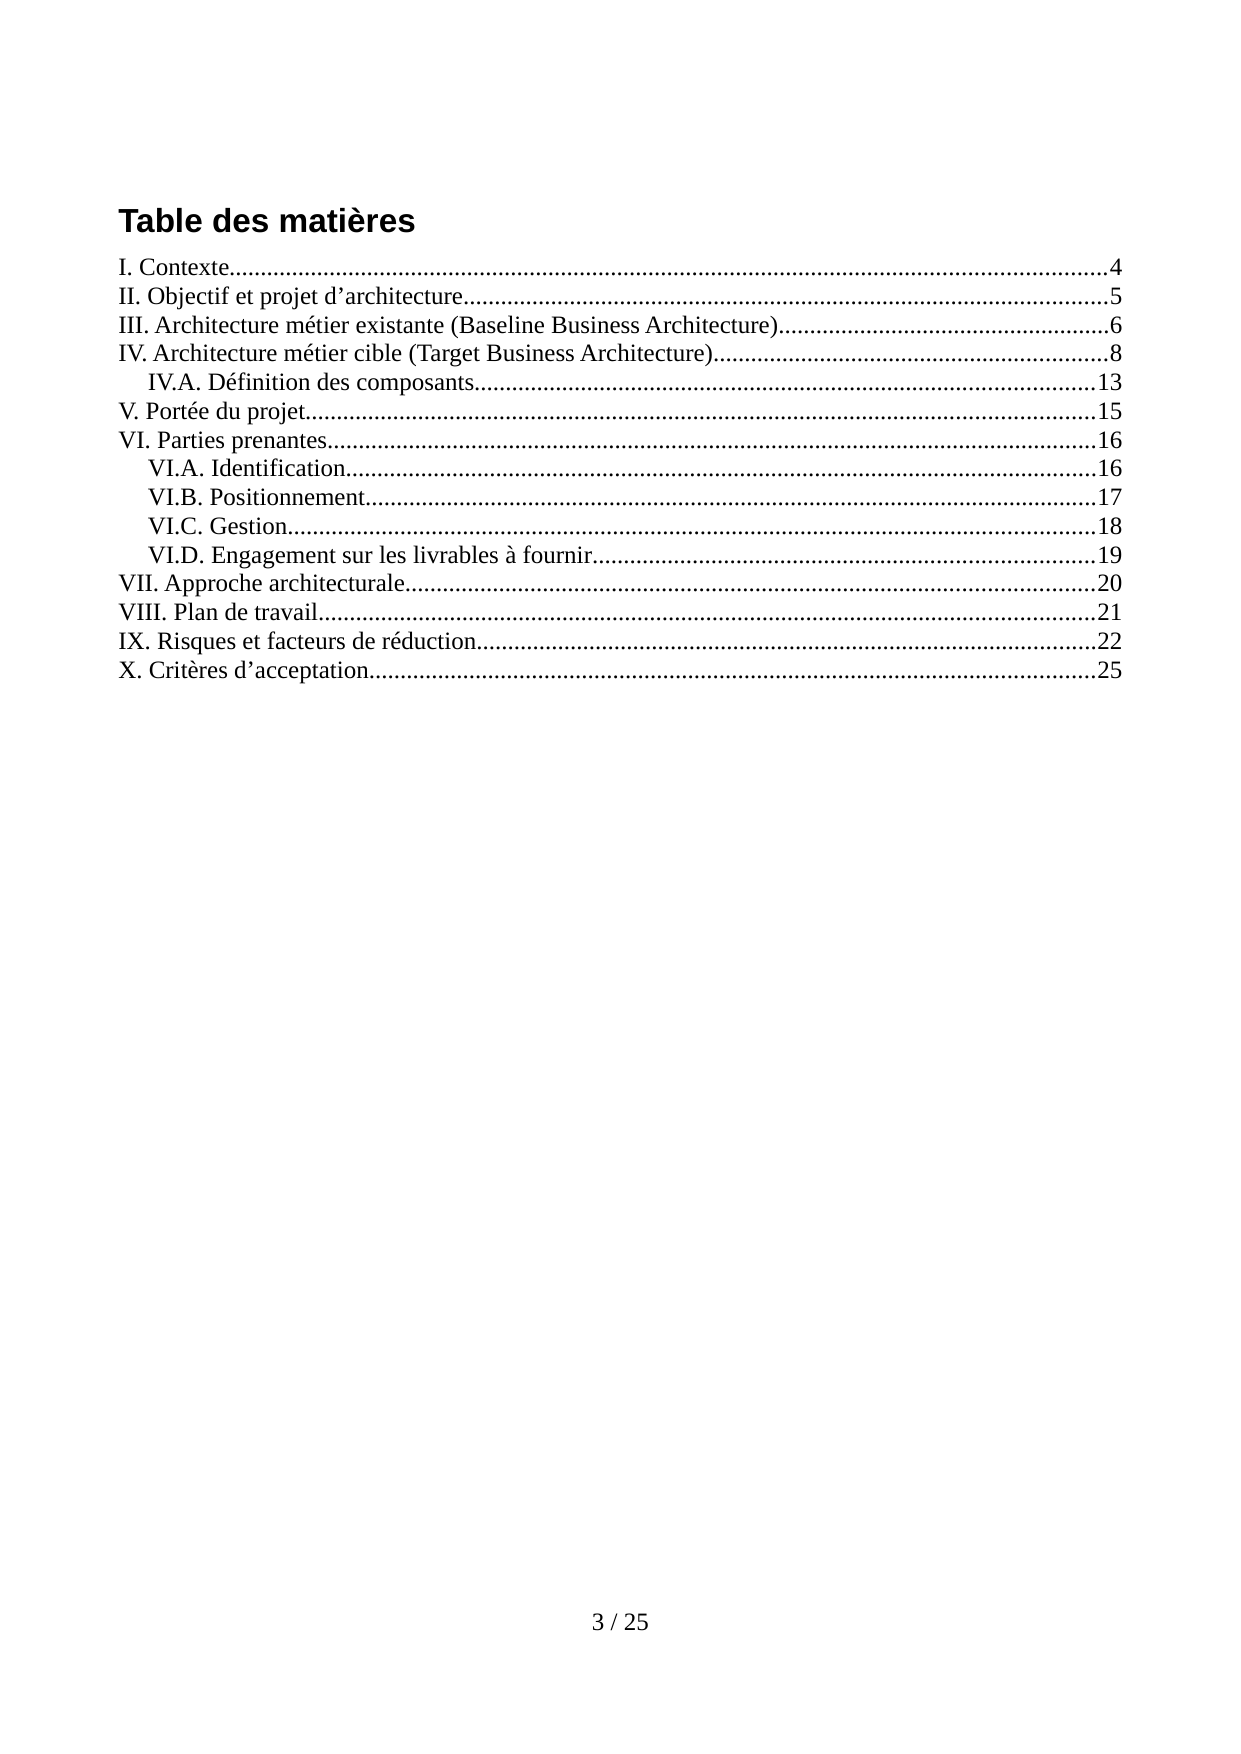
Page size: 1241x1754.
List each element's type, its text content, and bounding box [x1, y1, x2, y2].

text IV. Architecture métier cible (Target Business Architecture) 8 [118, 338, 1122, 367]
text IV.A. Définition des composants 13 [148, 367, 1122, 396]
text II. Objectif et projet d’architecture 5 [118, 281, 1122, 310]
text VII. Approche architecturale 20 [118, 568, 1122, 597]
text VI. Parties prenantes 16 [118, 425, 1122, 453]
text I. Contexte 4 [118, 252, 1122, 281]
text VI.A. Identification 16 [148, 453, 1122, 482]
text VI.B. Positionnement 17 [148, 482, 1122, 511]
text IX. Risques et facteurs de réduction 22 [118, 626, 1122, 655]
text VIII. Plan de travail 21 [118, 597, 1122, 626]
text VI.D. Engagement sur les livrables à fournir 19 [148, 540, 1122, 568]
text V. Portée du projet 15 [118, 396, 1122, 425]
text III. Architecture métier existante (Baseline Business Architecture) 6 [118, 310, 1122, 338]
text VI.C. Gestion 18 [148, 511, 1122, 540]
subtitle Table des matières [118, 201, 1122, 240]
text X. Critères d’acceptation 25 [118, 655, 1122, 683]
